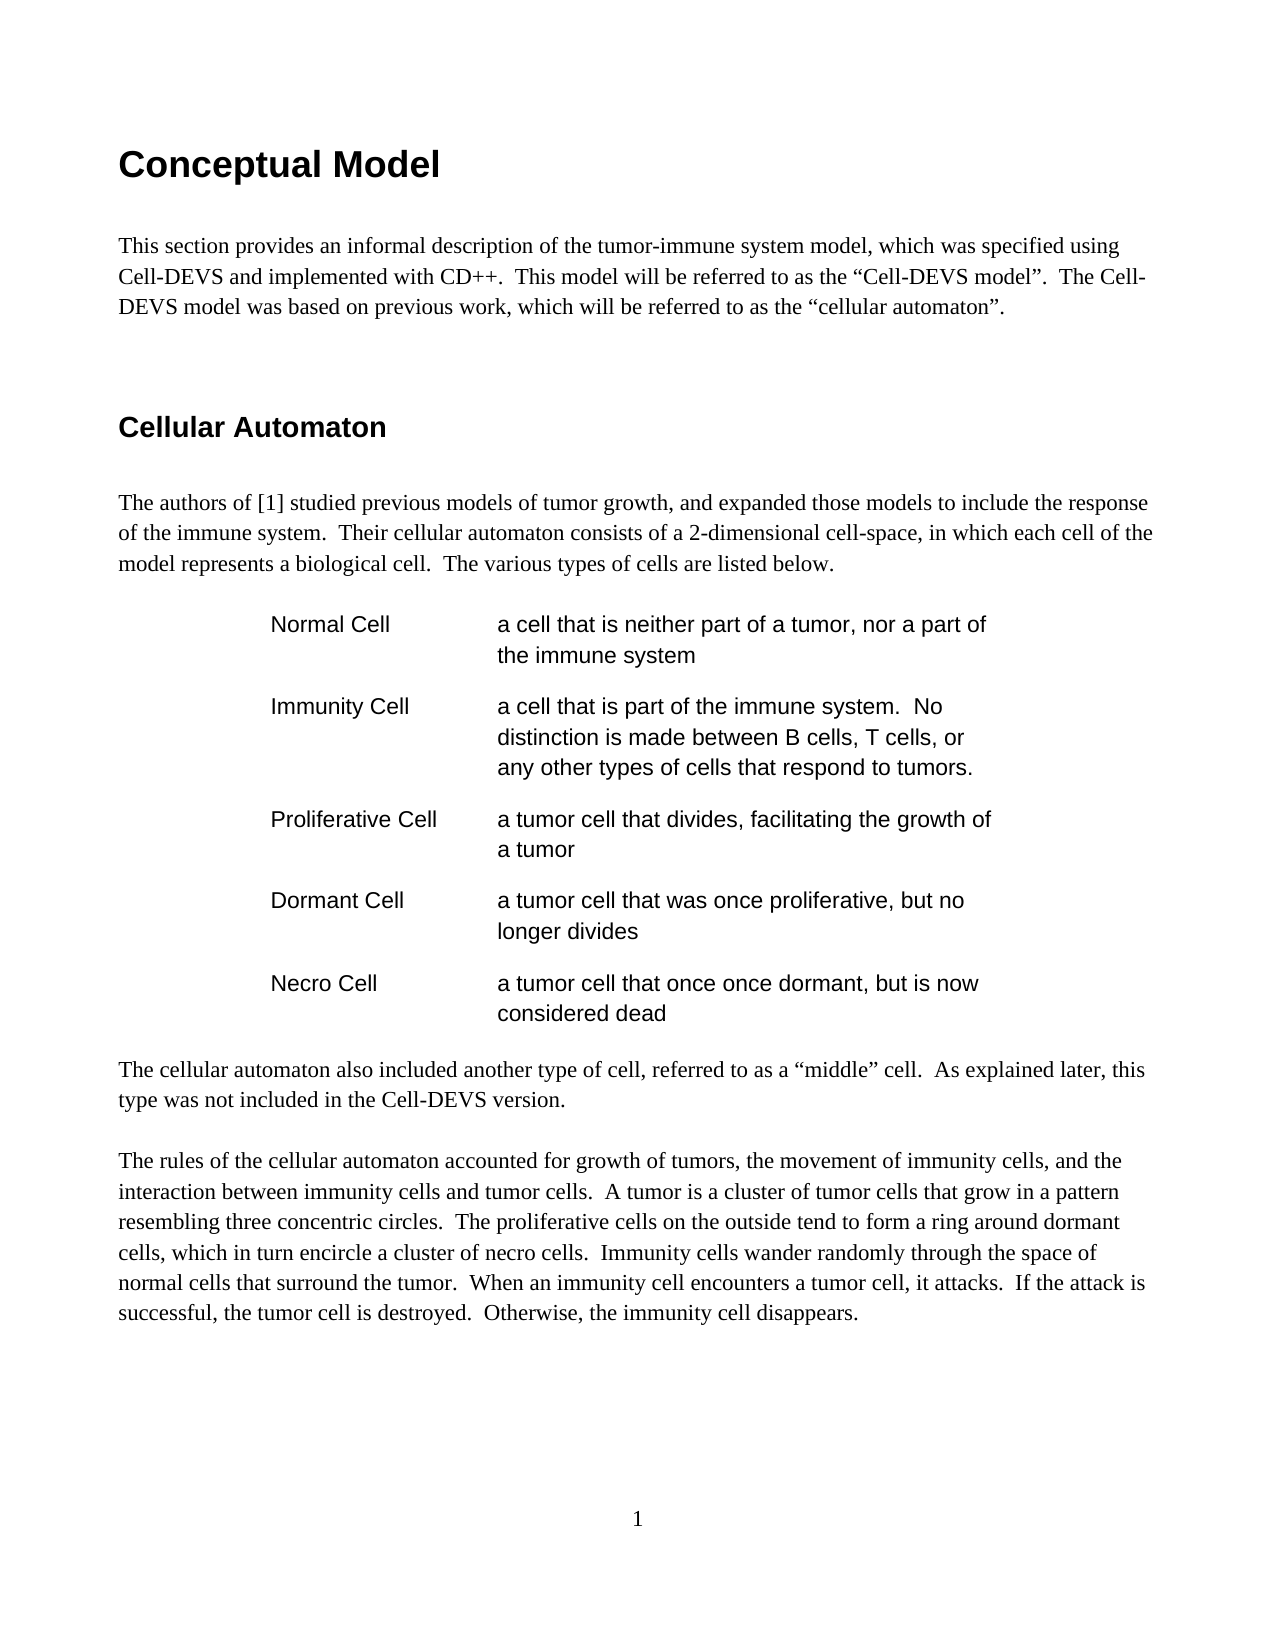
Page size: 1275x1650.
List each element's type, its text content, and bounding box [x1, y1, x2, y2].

table_cell Dormant Cell [270, 888, 497, 944]
table_cell [270, 781, 497, 806]
table_cell Proliferative Cell [270, 806, 497, 863]
subtitle Cellular Automaton [118, 411, 1157, 443]
table_cell a cell that is part of the immune system. No distinction is made between B cells, T cells, or any other types of cells that respond to tumors. [497, 694, 1003, 781]
table_cell Immunity Cell [270, 694, 497, 781]
table_cell Necro Cell [270, 970, 497, 1027]
table_cell a tumor cell that was once proliferative, but no longer divides [497, 888, 1003, 944]
table_cell [270, 945, 497, 970]
table_cell a tumor cell that divides, facilitating the growth of a tumor [497, 806, 1003, 863]
table_cell [497, 863, 1003, 888]
table_cell [497, 781, 1003, 806]
table_cell a tumor cell that once once dormant, but is now considered dead [497, 970, 1003, 1027]
text This section provides an informal description of the tumor-immune system model, which was specified using Cell-DEVS and implemented with CD++. This model will be referred to as the “Cell-DEVS model”. The Cell-DEVS model was based on previous work, which will be referred to as the “cellular automaton”. [118, 233, 1157, 320]
table_header Normal Cell [270, 612, 497, 668]
text The cellular automaton also included another type of cell, referred to as a “middle” cell. As explained later, this type was not included in the Cell-DEVS version. [118, 1057, 1157, 1113]
table_header a cell that is neither part of a tumor, nor a part of the immune system [497, 612, 1003, 668]
subtitle Conceptual Model [118, 143, 1157, 185]
text The rules of the cellular automaton accounted for growth of tumors, the movement of immunity cells, and the interaction between immunity cells and tumor cells. A tumor is a cluster of tumor cells that grow in a pattern resembling three concentric circles. The proliferative cells on the outside tend to form a ring around dormant cells, which in turn encircle a cluster of necro cells. Immunity cells wander randomly through the space of normal cells that surround the tumor. When an immunity cell encounters a tumor cell, it attacks. If the attack is successful, the tumor cell is destroyed. Otherwise, the immunity cell disappears. [118, 1148, 1157, 1326]
table_cell [270, 668, 497, 693]
table_cell [497, 668, 1003, 693]
text The authors of [1] studied previous models of tumor growth, and expanded those models to include the response of the immune system. Their cellular automaton consists of a 2-dimensional cell-space, in which each cell of the model represents a biological cell. The various types of cells are listed below. [118, 490, 1157, 576]
table_cell [270, 863, 497, 888]
table_cell [497, 945, 1003, 970]
